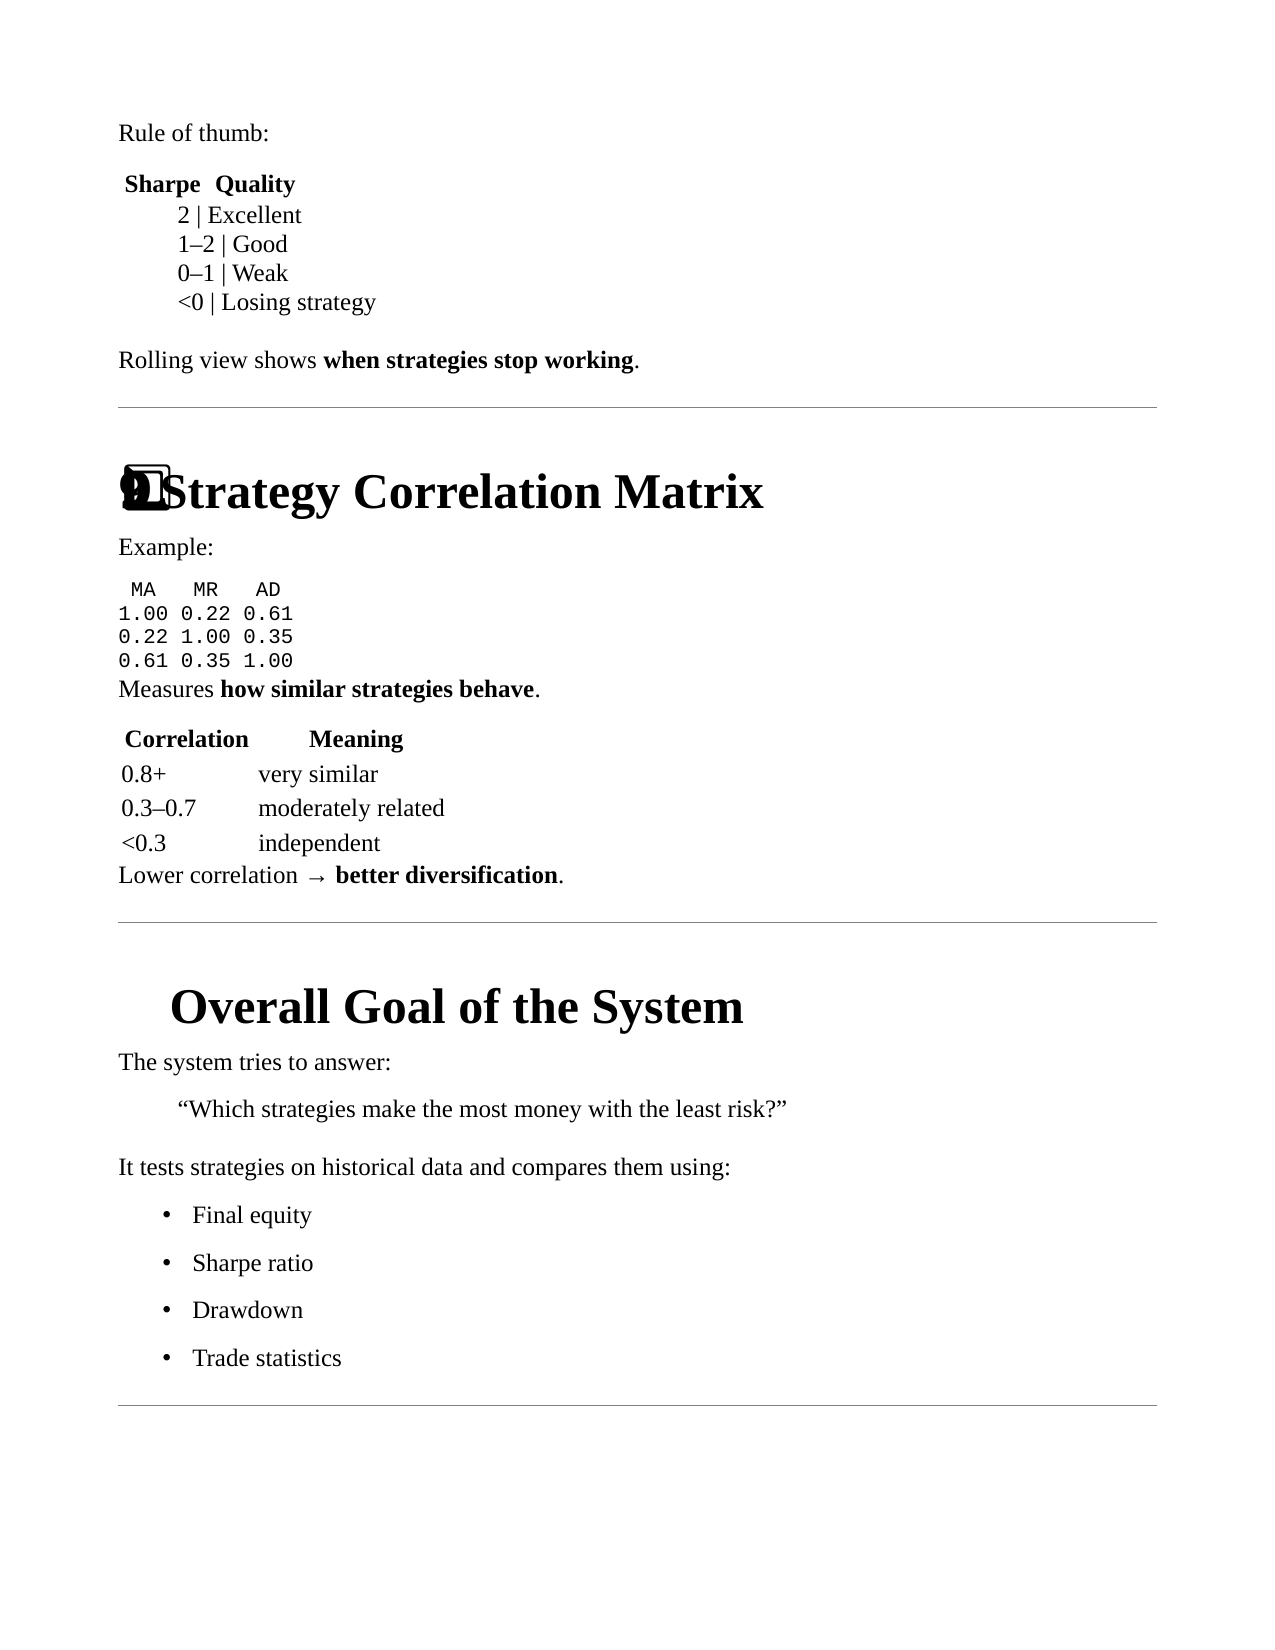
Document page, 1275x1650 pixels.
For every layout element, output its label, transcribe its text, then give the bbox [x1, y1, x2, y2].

text Rule of thumb: [118, 118, 1157, 147]
table_cell 0.3–0.7 [118, 791, 255, 825]
text The system tries to answer: [118, 1047, 1157, 1075]
table_header Sharpe [118, 166, 207, 200]
text Lower correlation → better diversification. [118, 860, 1157, 888]
text It tests strategies on historical data and compares them using: [118, 1152, 1157, 1181]
subtitle 9️⃣ Strategy Correlation Matrix [118, 462, 1157, 519]
table_header Meaning [255, 721, 457, 756]
list Trade statistics [162, 1343, 1157, 1372]
list Final equity [162, 1200, 1157, 1229]
text Example: [118, 532, 1157, 560]
table_header Quality [207, 166, 303, 200]
list Drawdown [162, 1295, 1157, 1324]
table_cell <0.3 [118, 825, 255, 860]
text Measures how similar strategies behave. [118, 674, 1157, 703]
subtitle 🔟 Overall Goal of the System [118, 977, 1157, 1034]
table_cell independent [255, 825, 457, 860]
list Sharpe ratio [162, 1248, 1157, 1276]
text MA MR AD [118, 579, 1157, 603]
table_cell 0.8+ [118, 756, 255, 791]
text 1.00 0.22 0.61 [118, 603, 1157, 627]
text “Which strategies make the most money with the least risk?” [177, 1094, 1098, 1123]
table_cell very similar [255, 756, 457, 791]
text 0.61 0.35 1.00 [118, 650, 1157, 674]
table_cell moderately related [255, 791, 457, 825]
text Rolling view shows when strategies stop working. [118, 345, 1157, 373]
table_header Correlation [118, 721, 255, 756]
text 2 | Excellent 1–2 | Good 0–1 | Weak <0 | Losing strategy [177, 200, 1098, 315]
text 0.22 1.00 0.35 [118, 627, 1157, 650]
